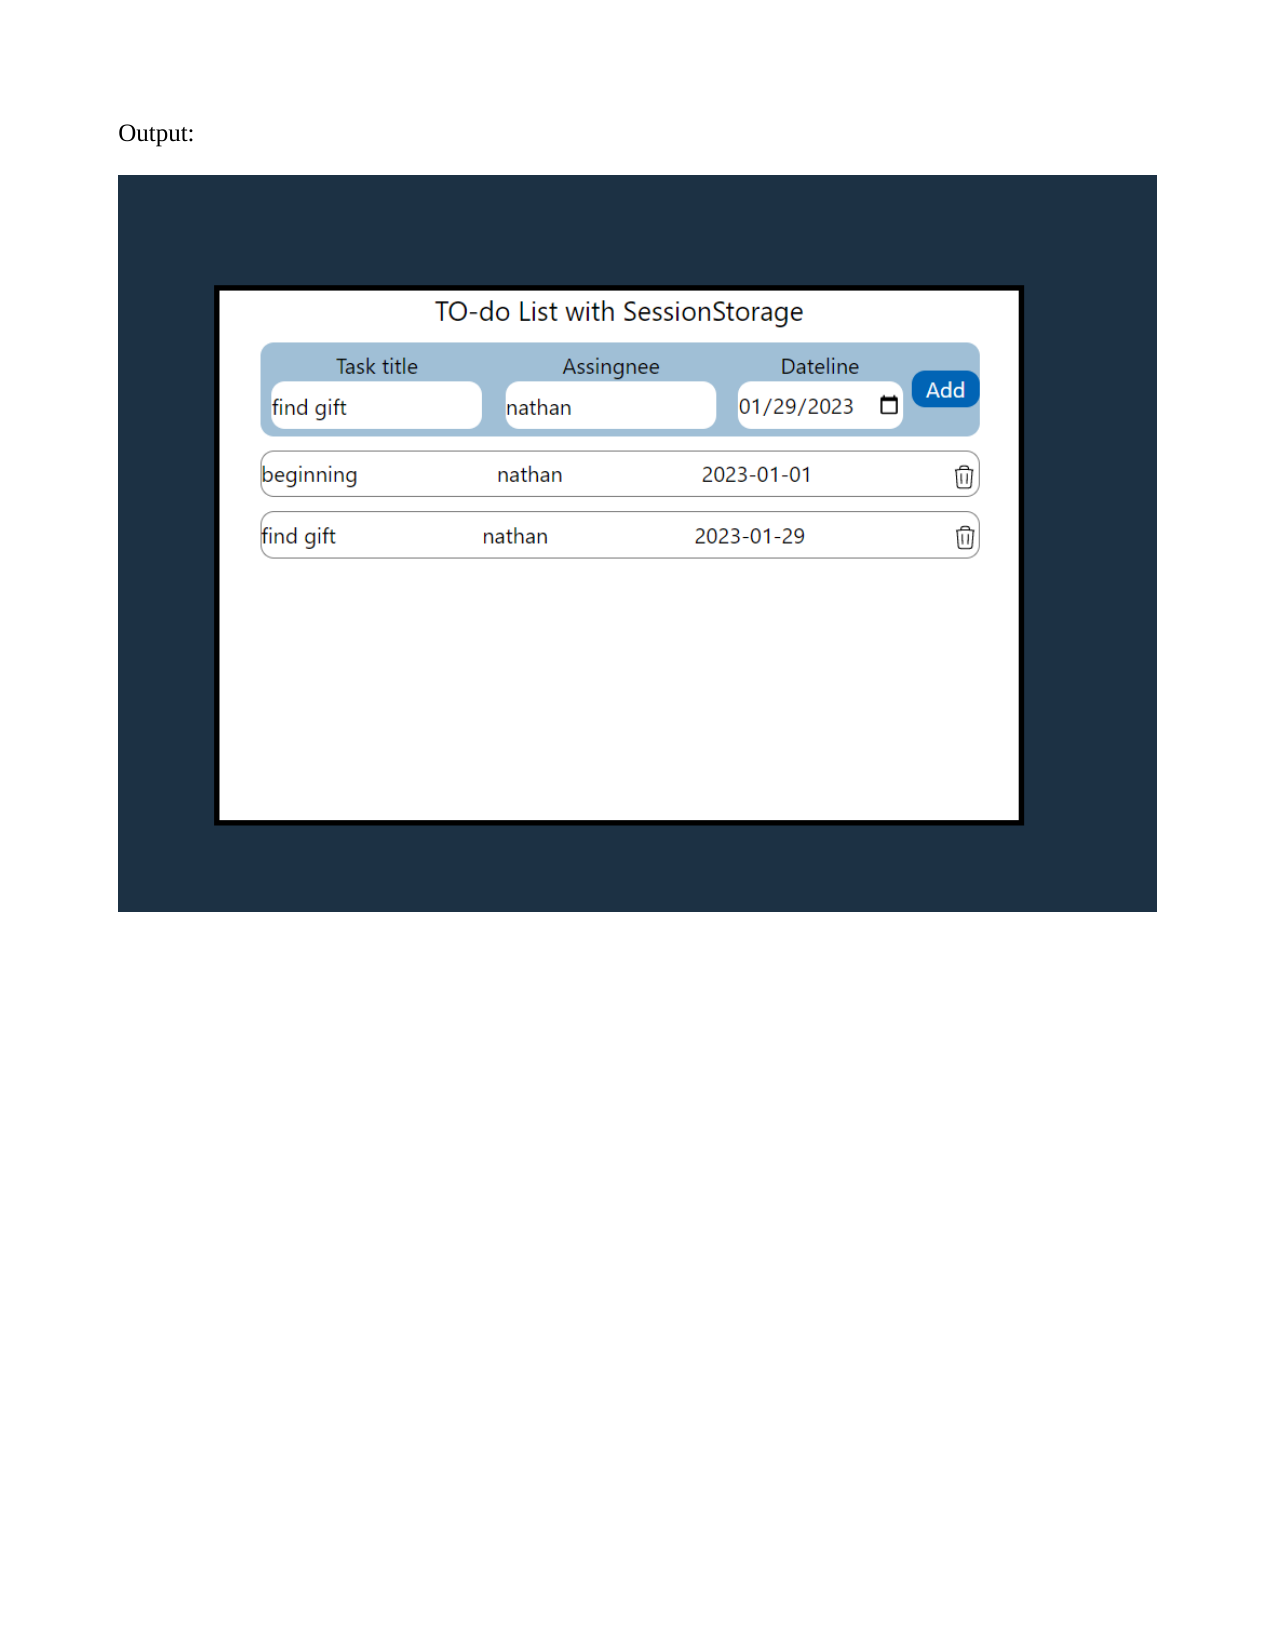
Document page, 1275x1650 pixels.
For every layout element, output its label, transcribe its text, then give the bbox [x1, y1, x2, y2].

picture [118, 175, 1157, 912]
text Output: [118, 118, 1157, 147]
